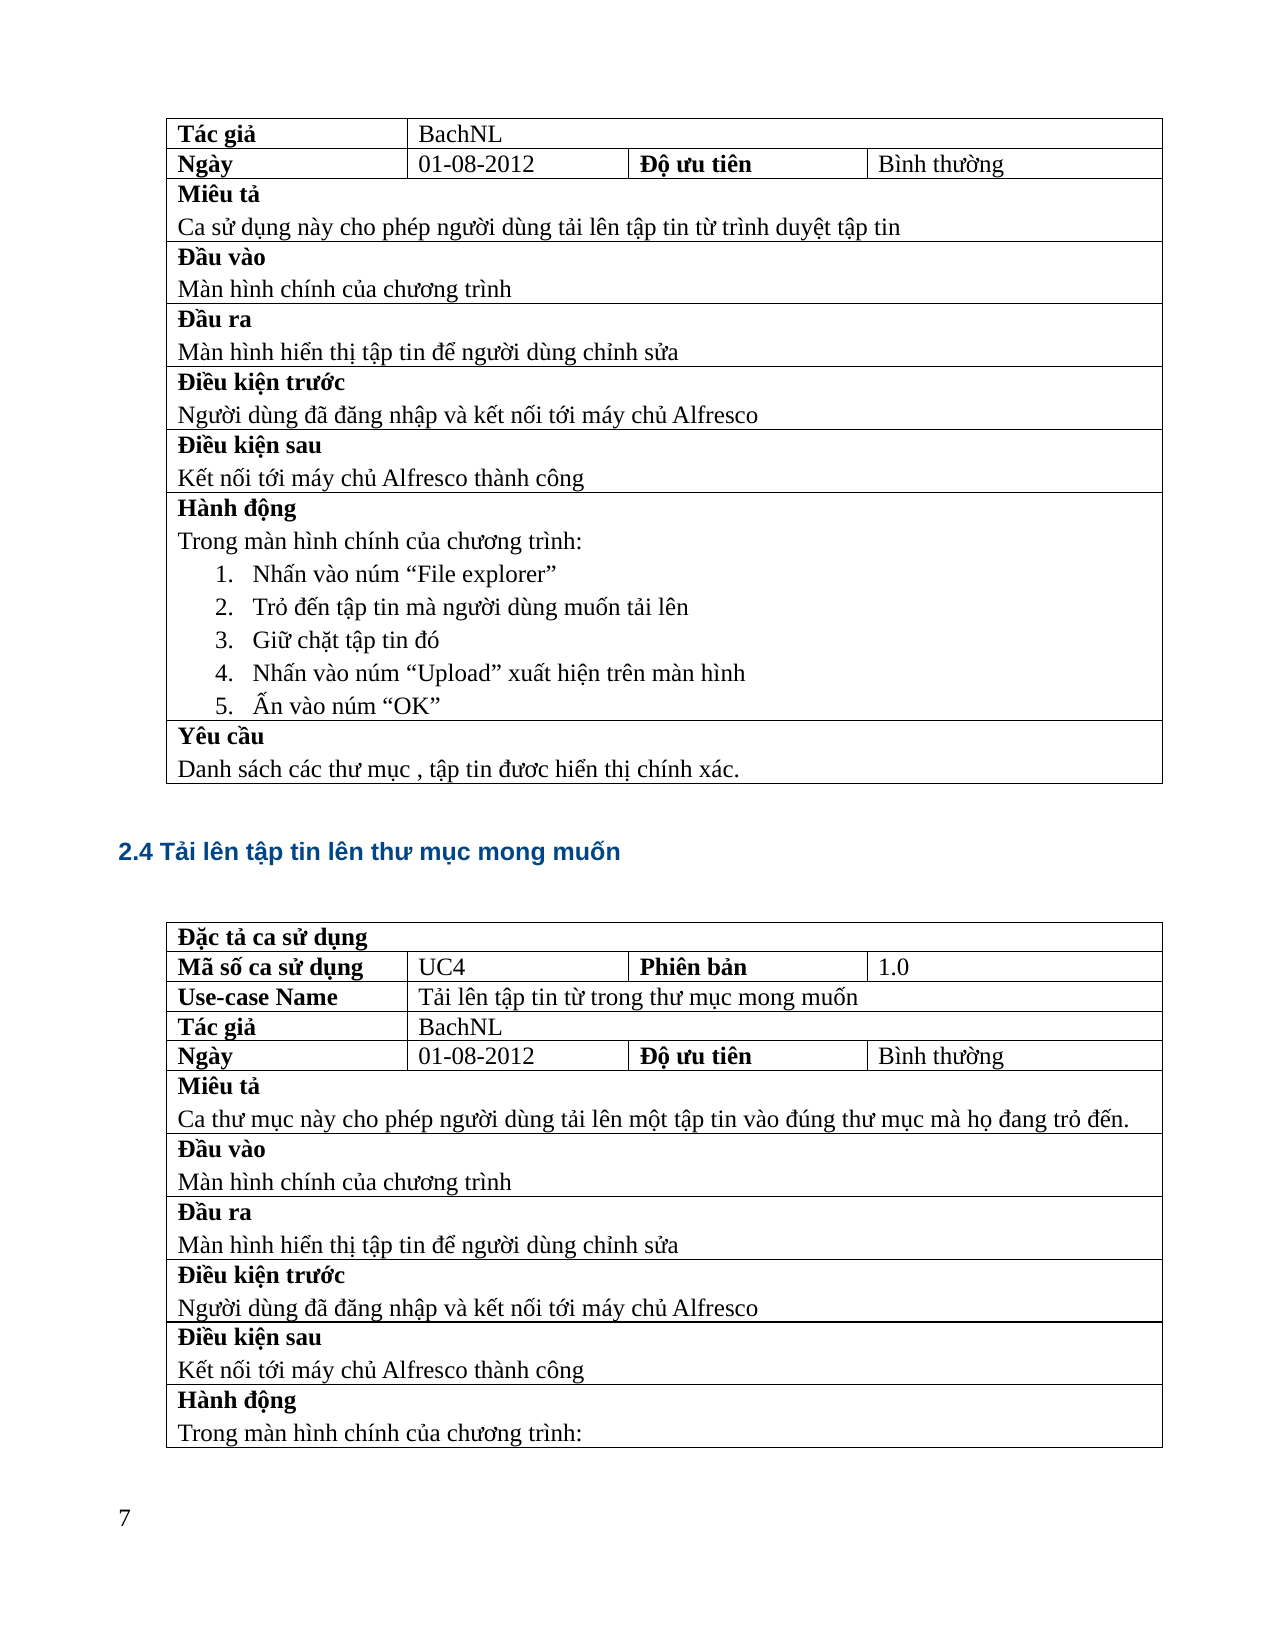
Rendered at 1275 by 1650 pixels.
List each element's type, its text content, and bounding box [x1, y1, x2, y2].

table_cell Bình thường [868, 1041, 1162, 1070]
table_cell Tải lên tập tin từ trong thư mục mong muốn [408, 982, 1162, 1011]
table_cell BachNL [408, 119, 1162, 148]
list 2.4 Tải lên tập tin lên thư mục mong muốn [118, 837, 1157, 866]
table_cell 01-08-2012 [408, 1041, 628, 1070]
table_cell Hành động Trong màn hình chính của chương trình: Nhấn vào núm “File explorer” Trỏ đến tập tin mà người dùng muốn tải lên Giữ chặt tập tin đó Nhấn vào núm “Upload” xuất hiện trên màn hình Ấn vào núm “OK” [167, 493, 1162, 720]
table_cell Đầu ra Màn hình hiển thị tập tin để người dùng chỉnh sửa [167, 304, 1162, 366]
table_cell Điều kiện trước Người dùng đã đăng nhập và kết nối tới máy chủ Alfresco [167, 367, 1162, 429]
table_cell Ngày [167, 149, 407, 178]
table_cell Tác giả [167, 1012, 407, 1040]
table_cell Đầu ra Màn hình hiển thị tập tin để người dùng chỉnh sửa [167, 1197, 1162, 1259]
table_cell Yêu cầu Danh sách các thư mục , tập tin đươc hiển thị chính xác. [167, 721, 1162, 782]
table_cell Độ ưu tiên [629, 149, 867, 178]
table_cell Điều kiện sau Kết nối tới máy chủ Alfresco thành công [167, 430, 1162, 492]
table_cell Use-case Name [167, 982, 407, 1011]
table_cell Miêu tả Ca thư mục này cho phép người dùng tải lên một tập tin vào đúng thư mục mà họ đang trỏ đến. [167, 1071, 1162, 1133]
table_cell BachNL [408, 1012, 1162, 1040]
table_cell Bình thường [868, 149, 1162, 178]
table_cell Miêu tả Ca sử dụng này cho phép người dùng tải lên tập tin từ trình duyệt tập tin [167, 179, 1162, 241]
table_cell UC4 [408, 952, 628, 981]
table_header Đặc tả ca sử dụng [167, 923, 1162, 951]
table_cell 1.0 [868, 952, 1162, 981]
table_cell Đầu vào Màn hình chính của chương trình [167, 1134, 1162, 1196]
table_cell Mã số ca sử dụng [167, 952, 407, 981]
table_cell Tác giả [167, 119, 407, 148]
table_cell Đầu vào Màn hình chính của chương trình [167, 242, 1162, 303]
table_cell Điều kiện trước Người dùng đã đăng nhập và kết nối tới máy chủ Alfresco [167, 1260, 1162, 1321]
table_cell Ngày [167, 1041, 407, 1070]
table_cell Độ ưu tiên [629, 1041, 867, 1070]
table_cell Điều kiện sau Kết nối tới máy chủ Alfresco thành công [167, 1323, 1162, 1384]
table_cell 01-08-2012 [408, 149, 628, 178]
table_cell Hành động Trong màn hình chính của chương trình: Nhấn vào núm “CMIS” Trỏ đến thư mục mà người dùng muốn tải tập tin lên Giữ chặt thư mục đó Nhấn vào núm “File explorer” xuất hiện trên màn hình Trỏ đến tập tin mà người dùng muốn tải lên thư mục Giữ chặt vào tập tin đó Nhấn vào núm “Upload” Nhấn vào núm “OK” [167, 1385, 1162, 1447]
table_cell Phiên bản [629, 952, 867, 981]
